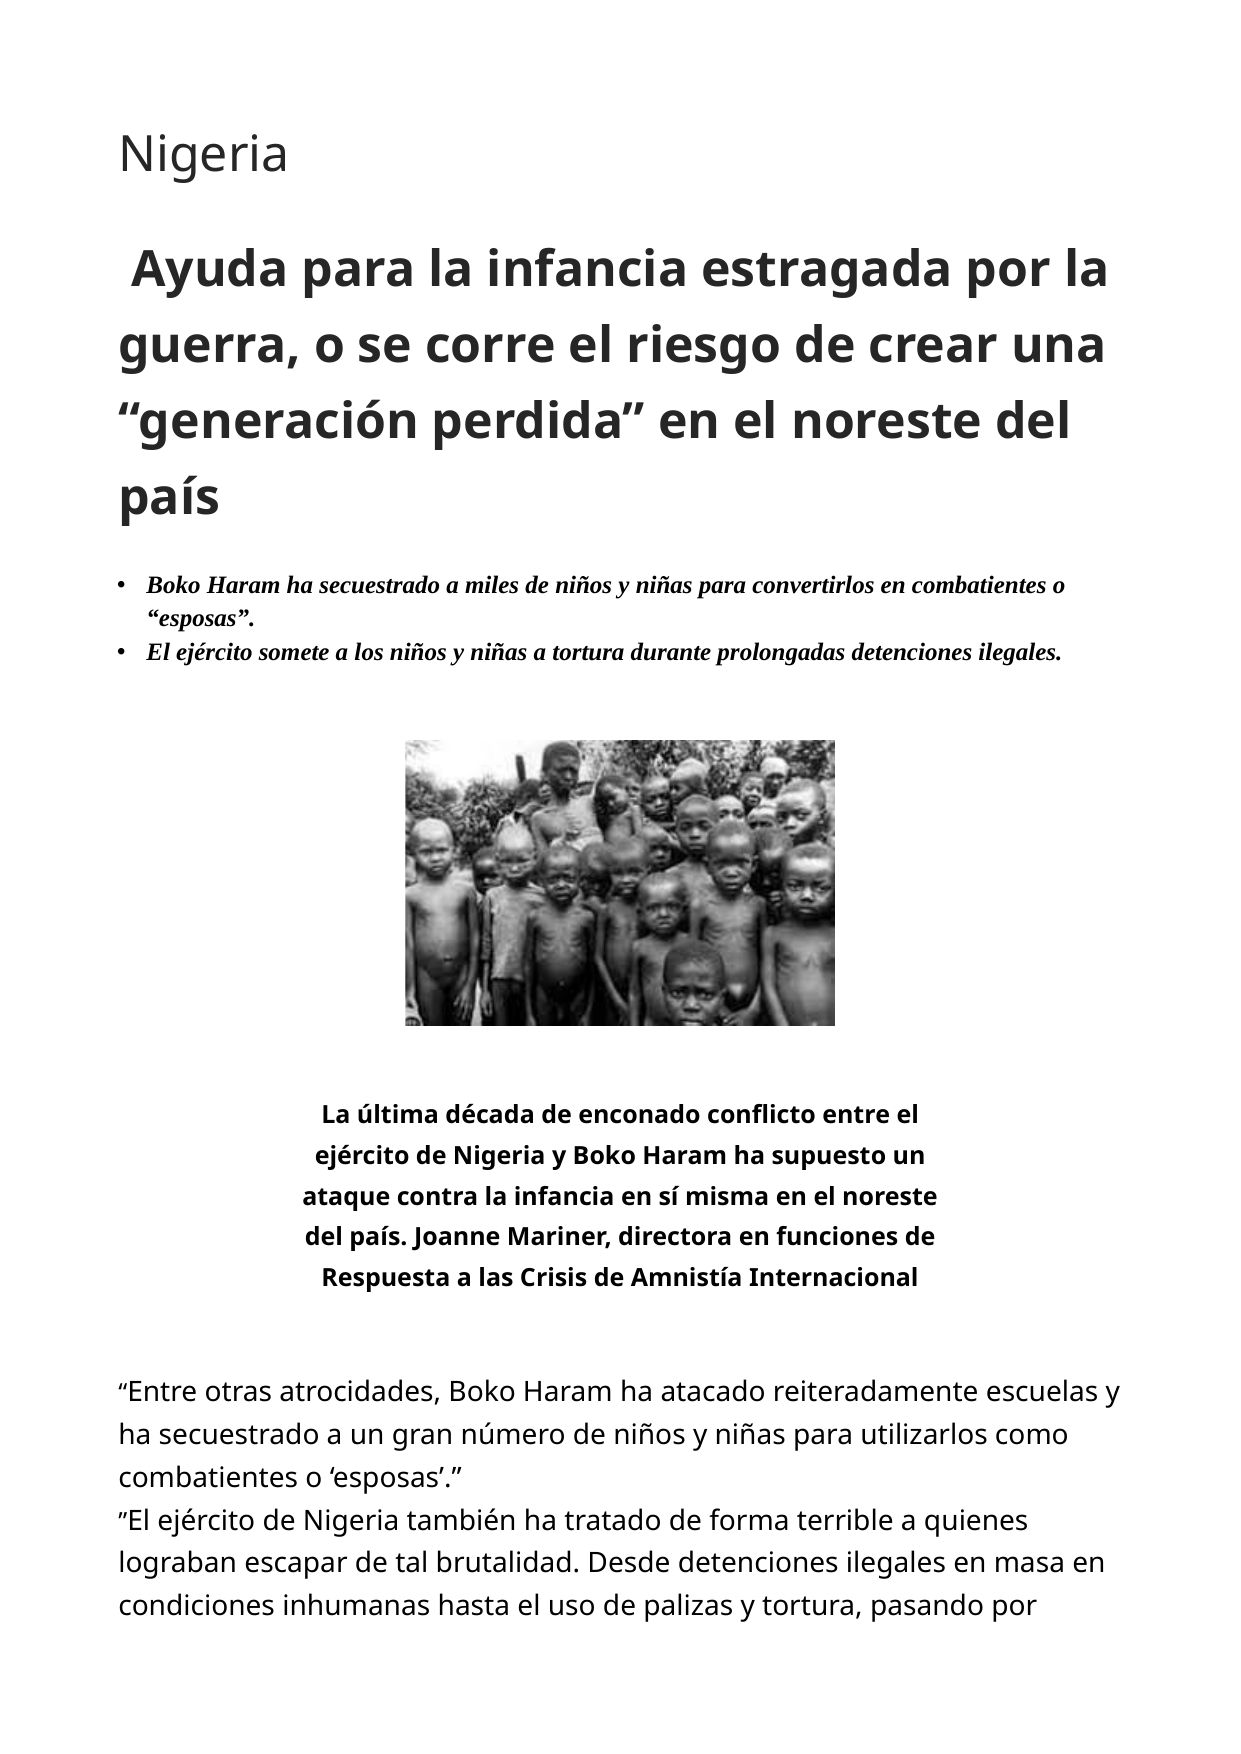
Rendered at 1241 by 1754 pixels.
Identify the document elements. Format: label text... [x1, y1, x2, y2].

picture [405, 740, 835, 1026]
text “Entre otras atrocidades, Boko Haram ha atacado reiteradamente escuelas y ha secuestrado a un gran número de niños y niñas para utilizarlos como combatientes o ‘esposas’.” [118, 1371, 1122, 1495]
text La última década de enconado conflicto entre el ejército de Nigeria y Boko Haram ha supuesto un ataque contra la infancia en sí misma en el noreste del país. Joanne Mariner, directora en funciones de Respuesta a las Crisis de Amnistía Internacional [287, 1096, 954, 1294]
subtitle Ayuda para la infancia estragada por la guerra, o se corre el riesgo de crear una “generación perdida” en el noreste del país [118, 232, 1122, 529]
list El ejército somete a los niños y niñas a tortura durante prolongadas detenciones ilegales. [118, 637, 1122, 665]
list Boko Haram ha secuestrado a miles de niños y niñas para convertirlos en combatientes o “esposas”. [118, 571, 1122, 632]
text ”El ejército de Nigeria también ha tratado de forma terrible a quienes lograban escapar de tal brutalidad. Desde detenciones ilegales en masa en condiciones inhumanas hasta el uso de palizas y tortura, pasando por [118, 1500, 1122, 1624]
subtitle Nigeria [118, 118, 1122, 186]
